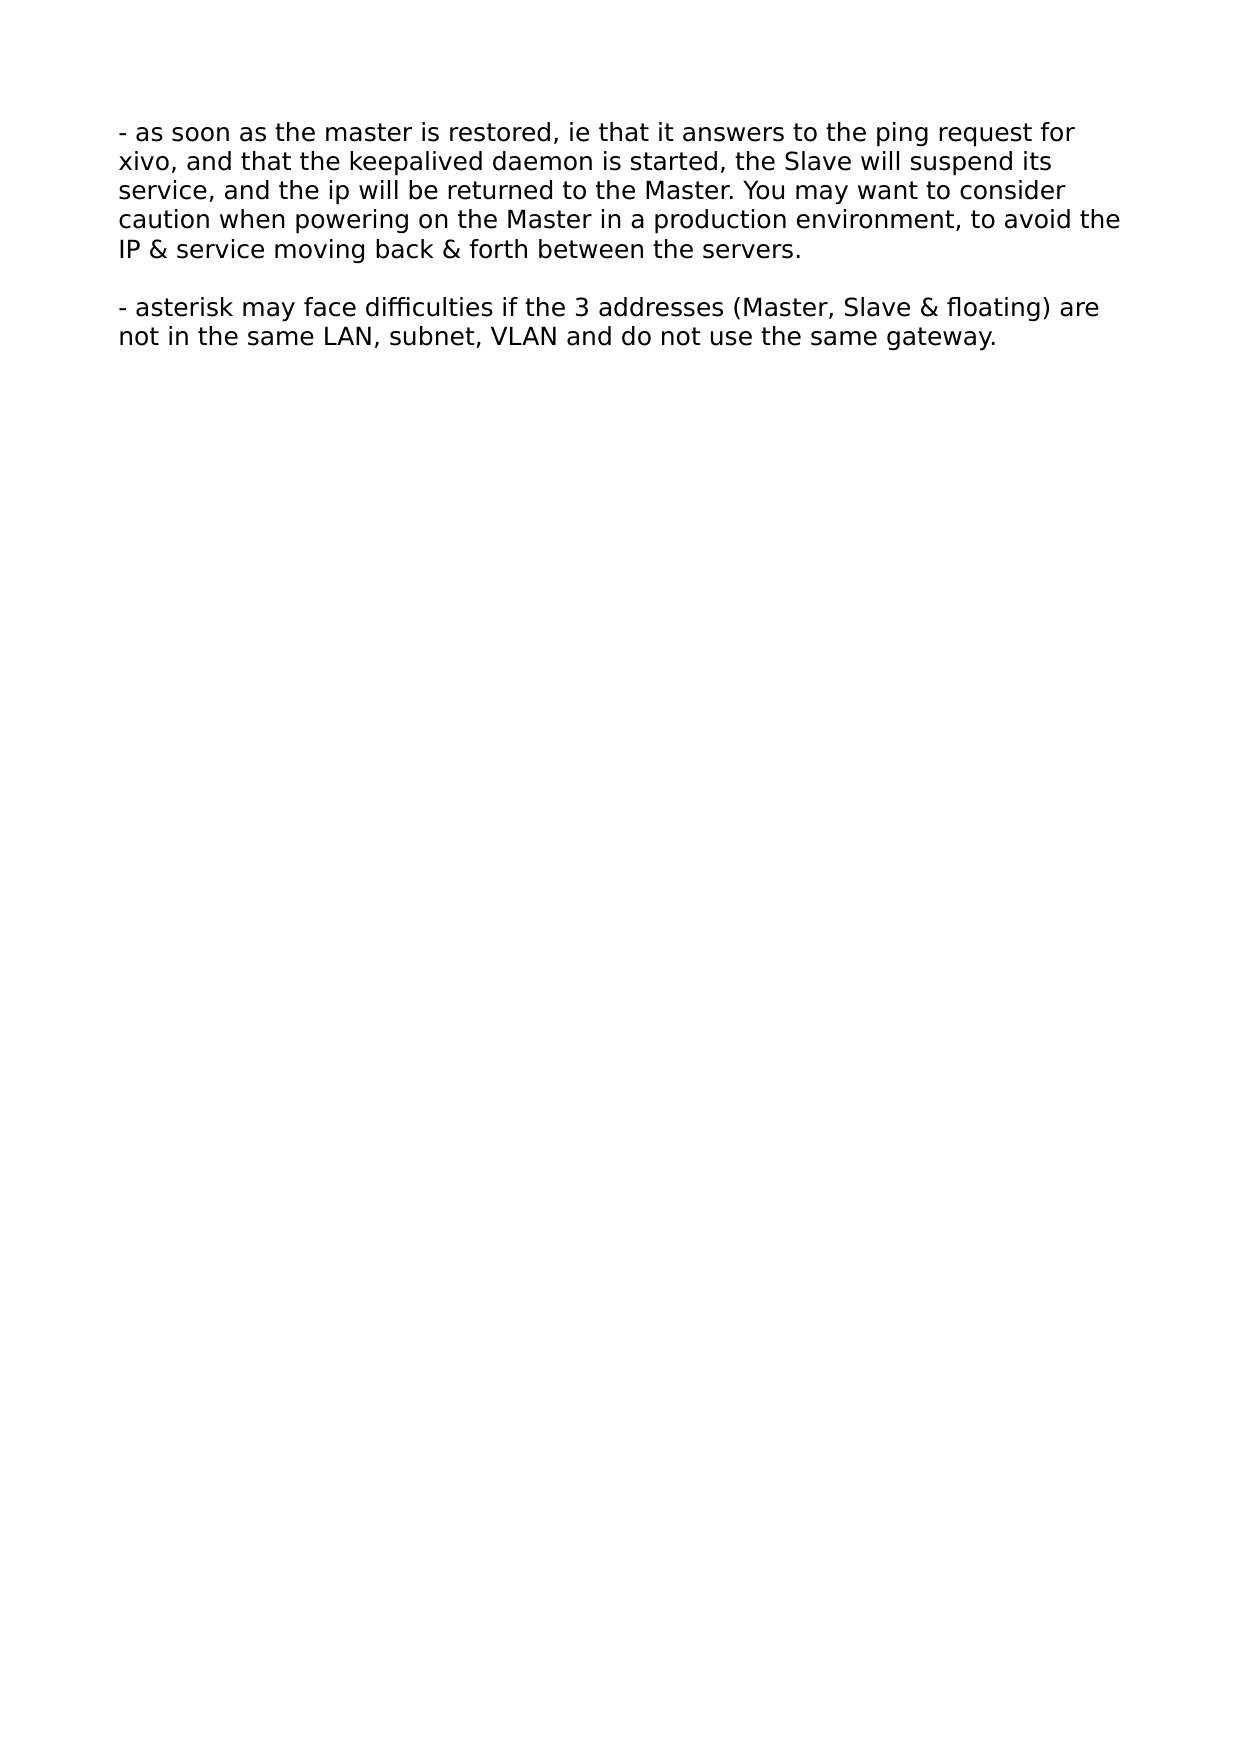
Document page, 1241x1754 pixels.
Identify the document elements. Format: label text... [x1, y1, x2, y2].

text - as soon as the master is restored, ie that it answers to the ping request for xivo, and that the keepalived daemon is started, the Slave will suspend its service, and the ip will be returned to the Master. You may want to consider caution when powering on the Master in a production environment, to avoid the IP & service moving back & forth between the servers. [118, 118, 1122, 264]
text - asterisk may face difficulties if the 3 addresses (Master, Slave & floating) are not in the same LAN, subnet, VLAN and do not use the same gateway. [118, 293, 1122, 351]
